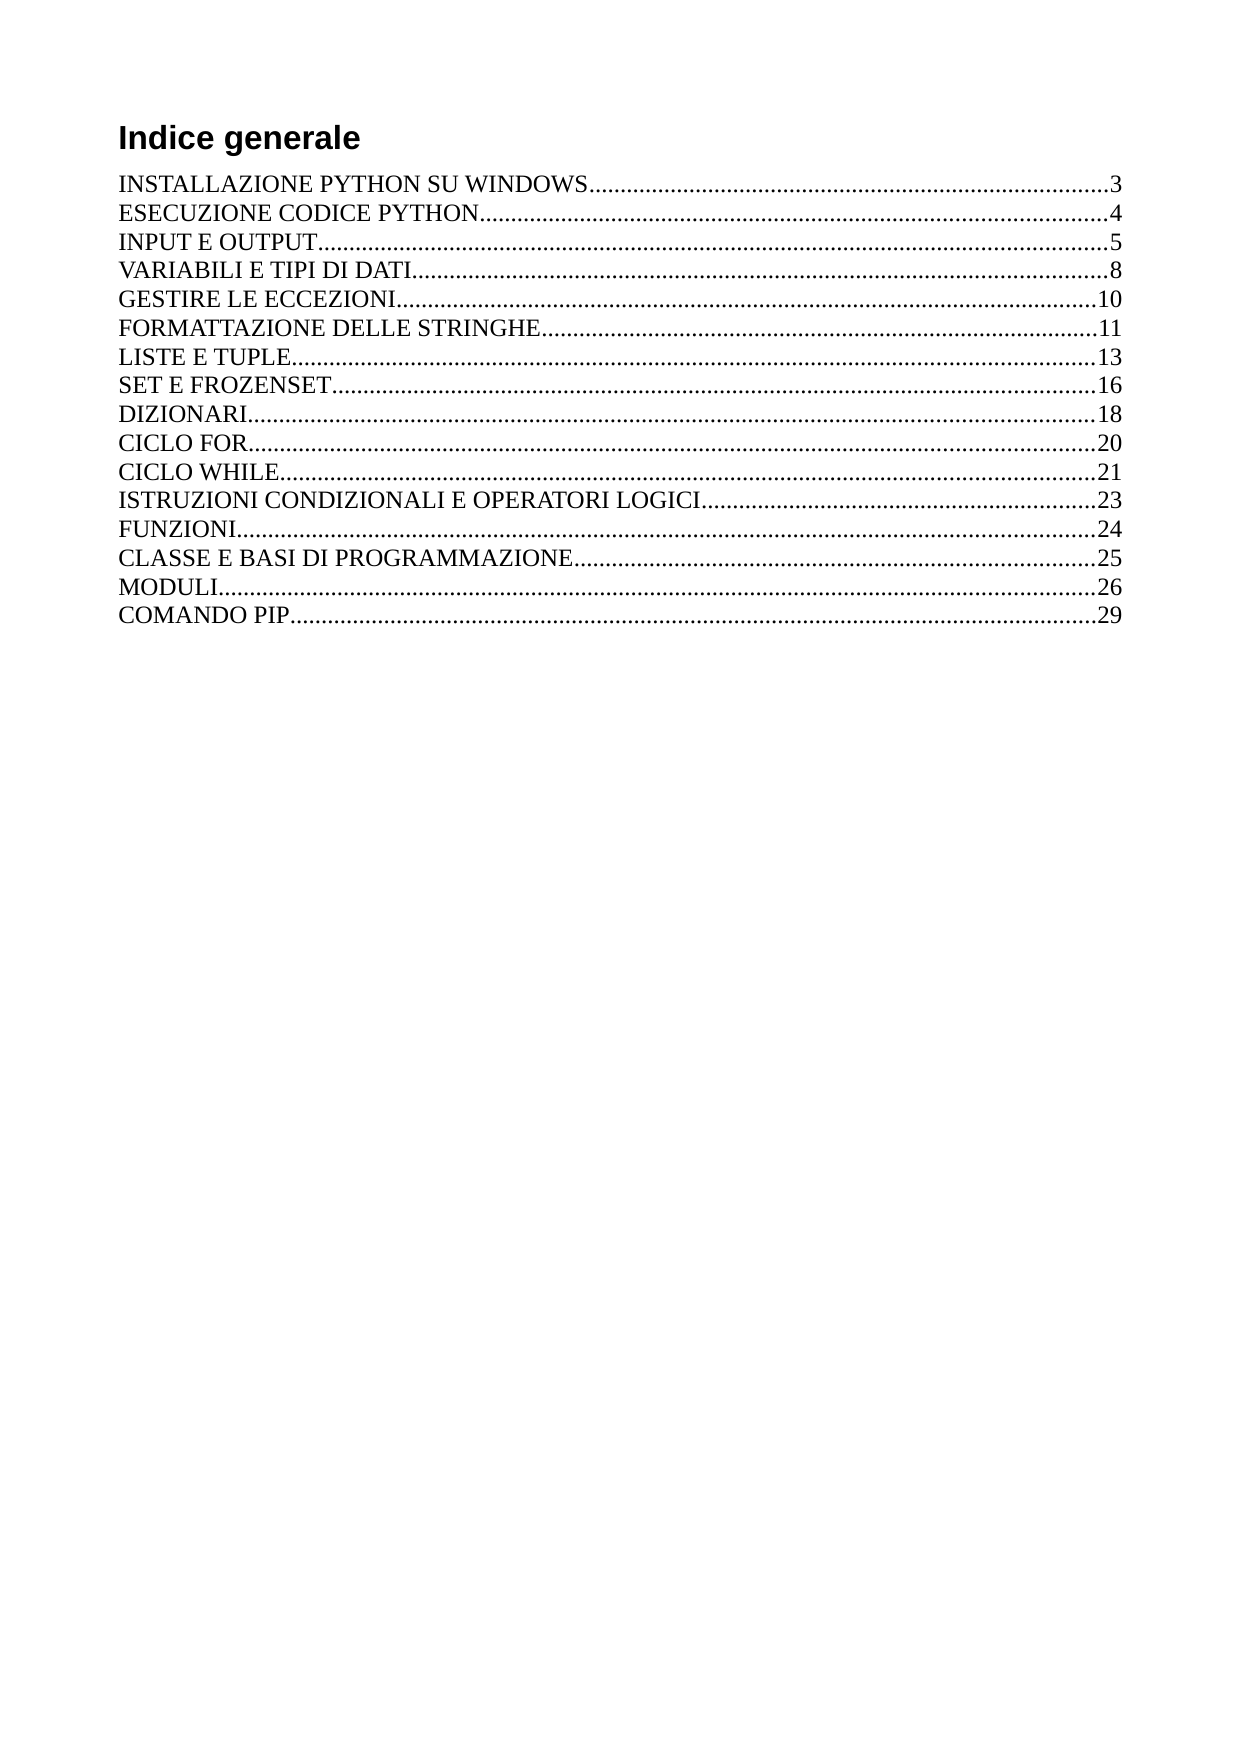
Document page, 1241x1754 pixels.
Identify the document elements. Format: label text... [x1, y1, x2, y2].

text VARIABILI E TIPI DI DATI 8 [118, 255, 1122, 284]
text SET E FROZENSET 16 [118, 370, 1122, 399]
text MODULI 26 [118, 572, 1122, 600]
subtitle Indice generale [118, 118, 1122, 157]
text ISTRUZIONI CONDIZIONALI E OPERATORI LOGICI 23 [118, 485, 1122, 514]
text CICLO WHILE 21 [118, 457, 1122, 485]
text DIZIONARI 18 [118, 399, 1122, 428]
text INPUT E OUTPUT 5 [118, 227, 1122, 255]
text COMANDO PIP 29 [118, 600, 1122, 629]
text GESTIRE LE ECCEZIONI 10 [118, 284, 1122, 313]
text LISTE E TUPLE 13 [118, 342, 1122, 370]
text CLASSE E BASI DI PROGRAMMAZIONE 25 [118, 543, 1122, 572]
text INSTALLAZIONE PYTHON SU WINDOWS 3 [118, 169, 1122, 198]
text ESECUZIONE CODICE PYTHON 4 [118, 198, 1122, 227]
text FORMATTAZIONE DELLE STRINGHE 11 [118, 313, 1122, 342]
text CICLO FOR 20 [118, 428, 1122, 457]
text FUNZIONI 24 [118, 514, 1122, 543]
